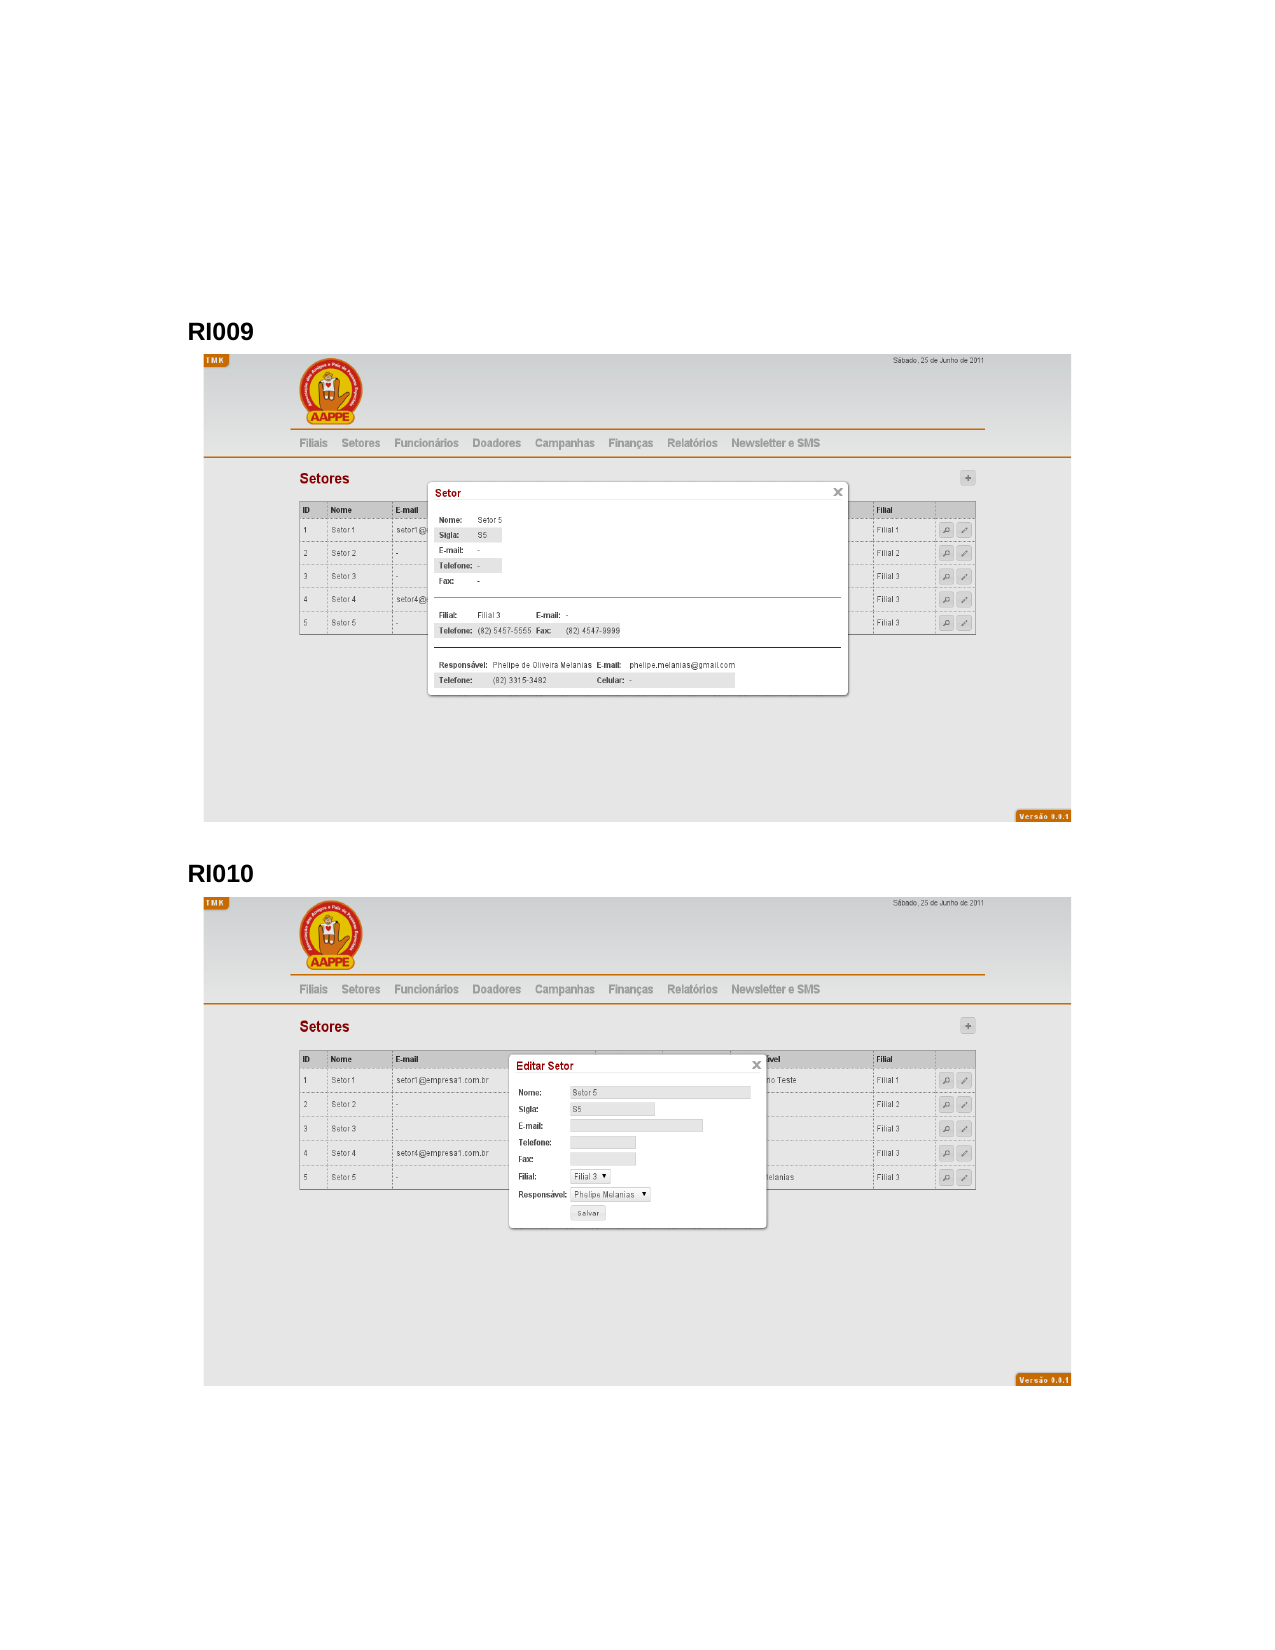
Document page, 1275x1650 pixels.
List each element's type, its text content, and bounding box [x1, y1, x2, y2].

picture [203, 897, 1072, 1386]
text RI010 [187, 859, 1088, 888]
text RI009 [187, 316, 1088, 345]
picture [203, 354, 1072, 822]
